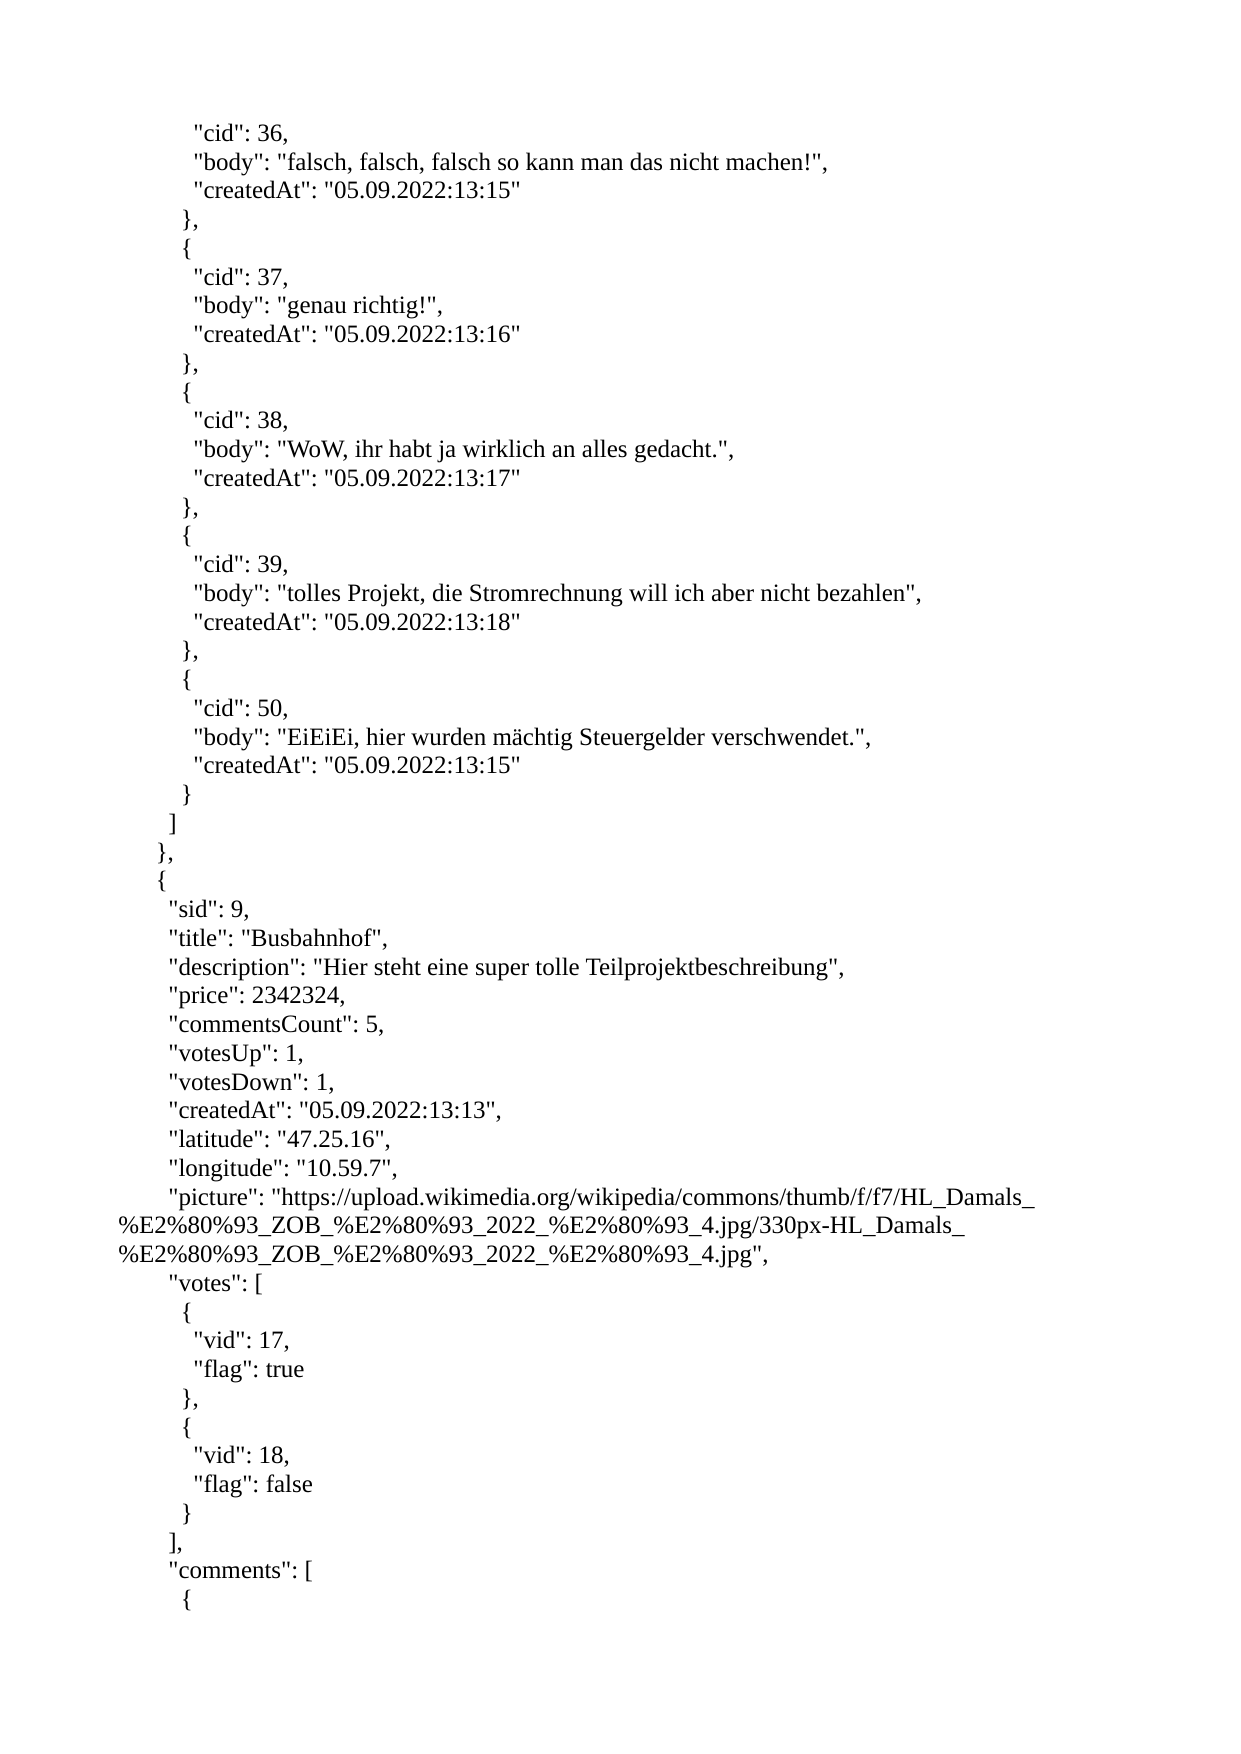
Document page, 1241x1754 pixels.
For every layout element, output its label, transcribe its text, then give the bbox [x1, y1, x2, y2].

text "cid": 36, "body": "falsch, falsch, falsch so kann man das nicht machen!", "createdAt": "05.09.2022:13:15" }, { "cid": 37, "body": "genau richtig!", "createdAt": "05.09.2022:13:16" }, { "cid": 38, "body": "WoW, ihr habt ja wirklich an alles gedacht.", "createdAt": "05.09.2022:13:17" }, { "cid": 39, "body": "tolles Projekt, die Stromrechnung will ich aber nicht bezahlen", "createdAt": "05.09.2022:13:18" }, { "cid": 50, "body": "EiEiEi, hier wurden mächtig Steuergelder verschwendet.", "createdAt": "05.09.2022:13:15" } ] }, { "sid": 9, "title": "Busbahnhof", "description": "Hier steht eine super tolle Teilprojektbeschreibung", "price": 2342324, "commentsCount": 5, "votesUp": 1, "votesDown": 1, "createdAt": "05.09.2022:13:13", "latitude": "47.25.16", "longitude": "10.59.7", "picture": "https://upload.wikimedia.org/wikipedia/commons/thumb/f/f7/HL_Damals_%E2%80%93_ZOB_%E2%80%93_2022_%E2%80%93_4.jpg/330px-HL_Damals_%E2%80%93_ZOB_%E2%80%93_2022_%E2%80%93_4.jpg", "votes": [ { "vid": 17, "flag": true }, { "vid": 18, "flag": false } ], "comments": [ { [118, 118, 1122, 1613]
